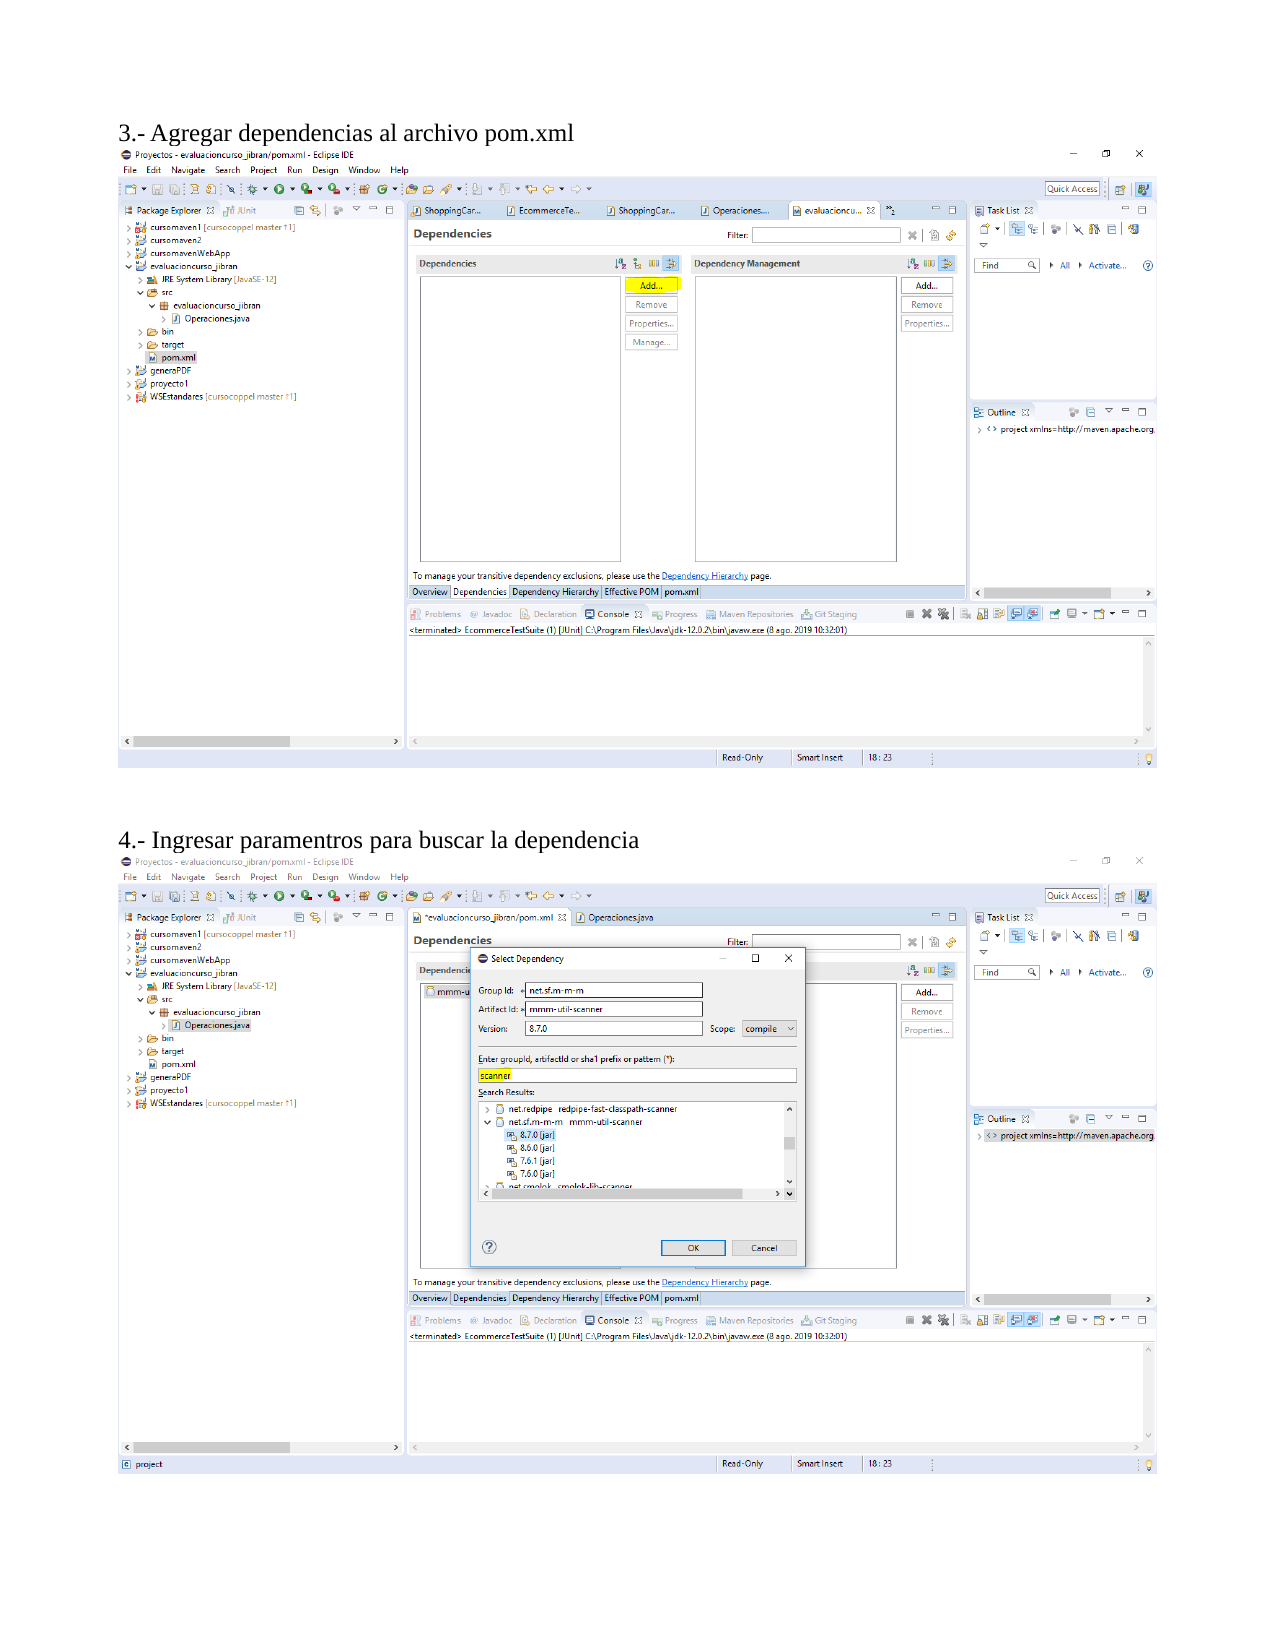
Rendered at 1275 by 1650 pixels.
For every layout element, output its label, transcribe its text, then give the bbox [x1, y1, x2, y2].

text 4.- Ingresar paramentros para buscar la dependencia [118, 825, 1157, 853]
picture [118, 853, 1157, 1474]
text 3.- Agregar dependencias al archivo pom.xml [118, 118, 1157, 146]
picture [118, 146, 1157, 768]
